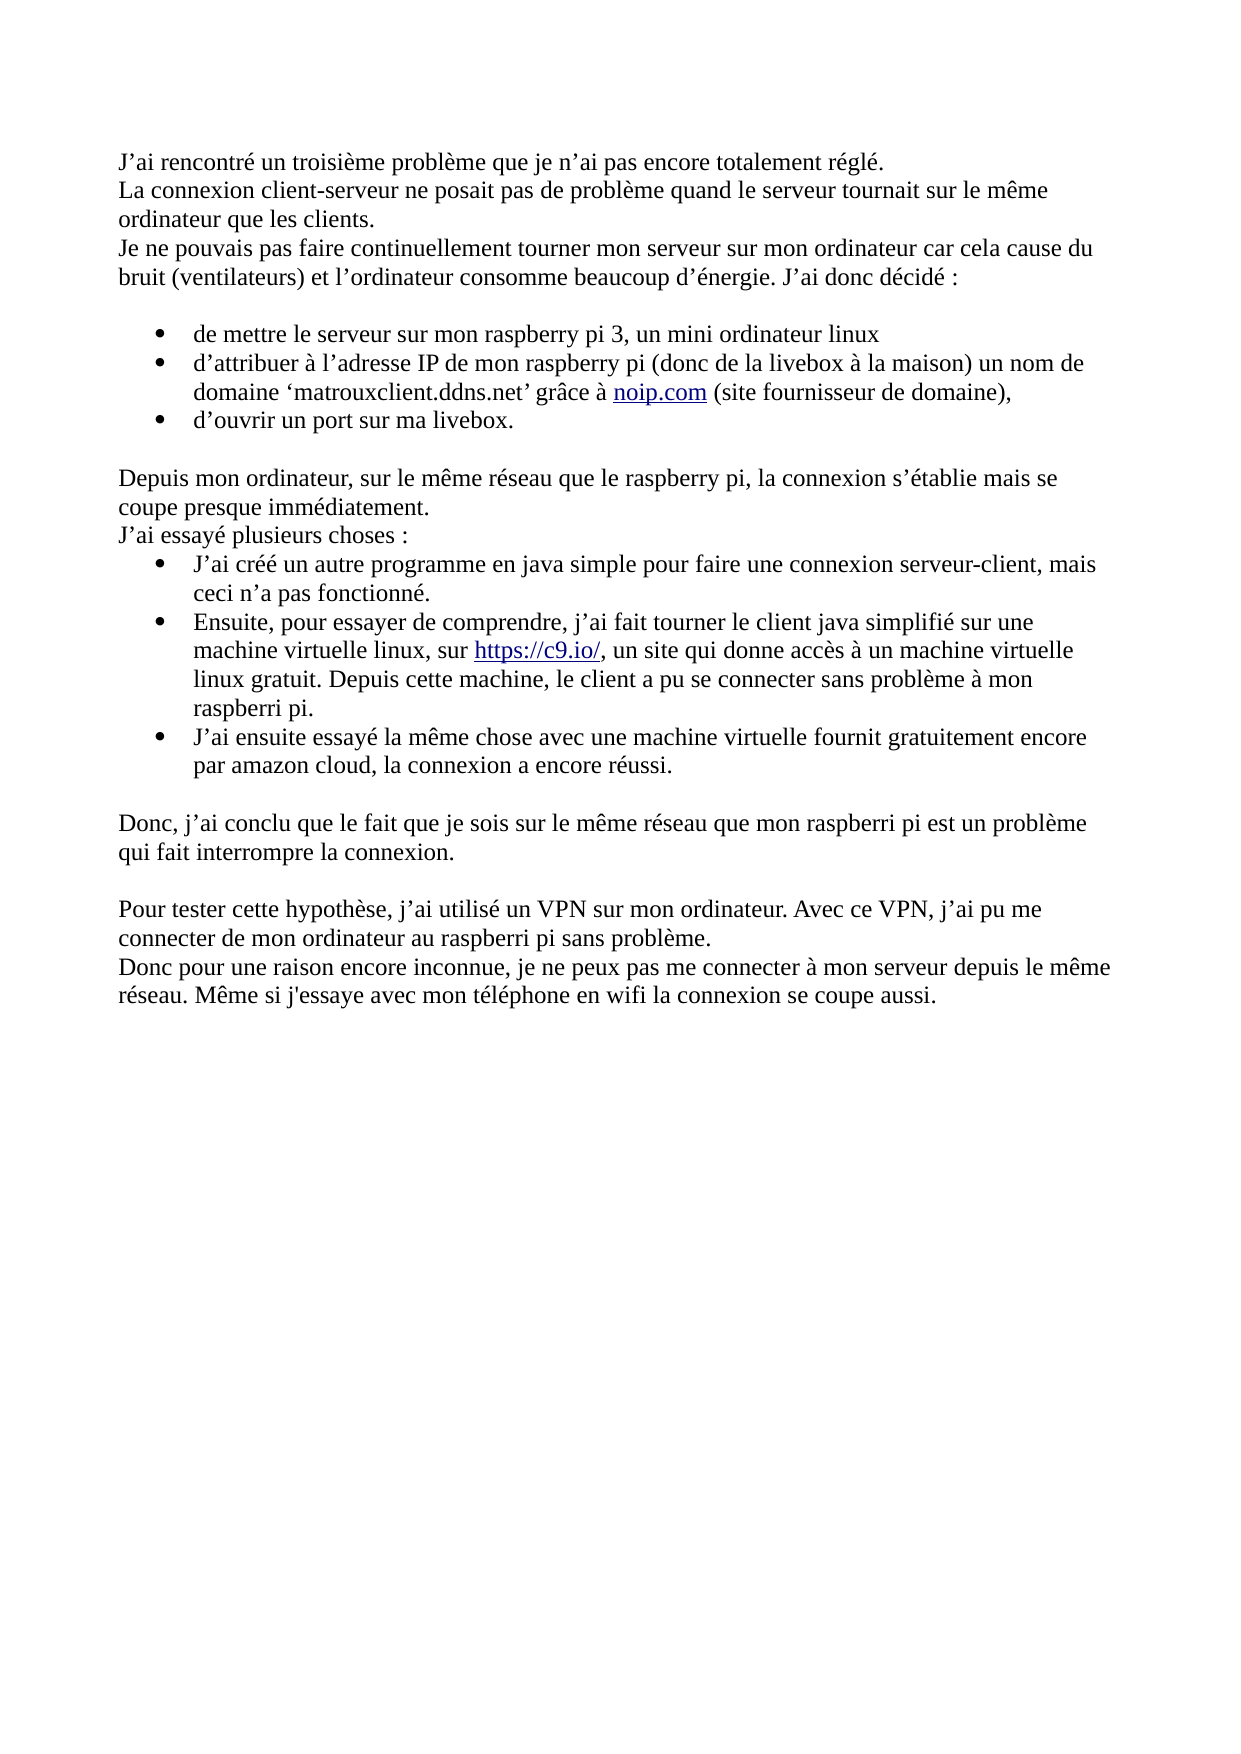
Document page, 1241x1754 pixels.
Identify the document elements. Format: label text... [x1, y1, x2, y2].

text La connexion client-serveur ne posait pas de problème quand le serveur tournait sur le même ordinateur que les clients. [118, 176, 1122, 233]
list Ensuite, pour essayer de comprendre, j’ai fait tourner le client java simplifié sur une machine virtuelle linux, sur https://c9.io/, un site qui donne accès à un machine virtuelle linux gratuit. Depuis cette machine, le client a pu se connecter sans problème à mon raspberri pi. [156, 607, 1122, 722]
text J’ai rencontré un troisième problème que je n’ai pas encore totalement réglé. [118, 147, 1122, 176]
text Depuis mon ordinateur, sur le même réseau que le raspberry pi, la connexion s’établie mais se coupe presque immédiatement. [118, 463, 1122, 521]
list d’attribuer à l’adresse IP de mon raspberry pi (donc de la livebox à la maison) un nom de domaine ‘matrouxclient.ddns.net’ grâce à noip.com (site fournisseur de domaine), [156, 348, 1122, 406]
text Donc pour une raison encore inconnue, je ne peux pas me connecter à mon serveur depuis le même réseau. Même si j'essaye avec mon téléphone en wifi la connexion se coupe aussi. [118, 952, 1122, 1009]
list J’ai ensuite essayé la même chose avec une machine virtuelle fournit gratuitement encore par amazon cloud, la connexion a encore réussi. [156, 722, 1122, 779]
text Pour tester cette hypothèse, j’ai utilisé un VPN sur mon ordinateur. Avec ce VPN, j’ai pu me connecter de mon ordinateur au raspberri pi sans problème. [118, 894, 1122, 952]
text J’ai essayé plusieurs choses : [118, 521, 1122, 549]
text Donc, j’ai conclu que le fait que je sois sur le même réseau que mon raspberri pi est un problème qui fait interrompre la connexion. [118, 808, 1122, 866]
list d’ouvrir un port sur ma livebox. [156, 406, 1122, 434]
text Je ne pouvais pas faire continuellement tourner mon serveur sur mon ordinateur car cela cause du bruit (ventilateurs) et l’ordinateur consomme beaucoup d’énergie. J’ai donc décidé : [118, 233, 1122, 291]
list de mettre le serveur sur mon raspberry pi 3, un mini ordinateur linux [156, 319, 1122, 348]
list J’ai créé un autre programme en java simple pour faire une connexion serveur-client, mais ceci n’a pas fonctionné. [156, 549, 1122, 607]
